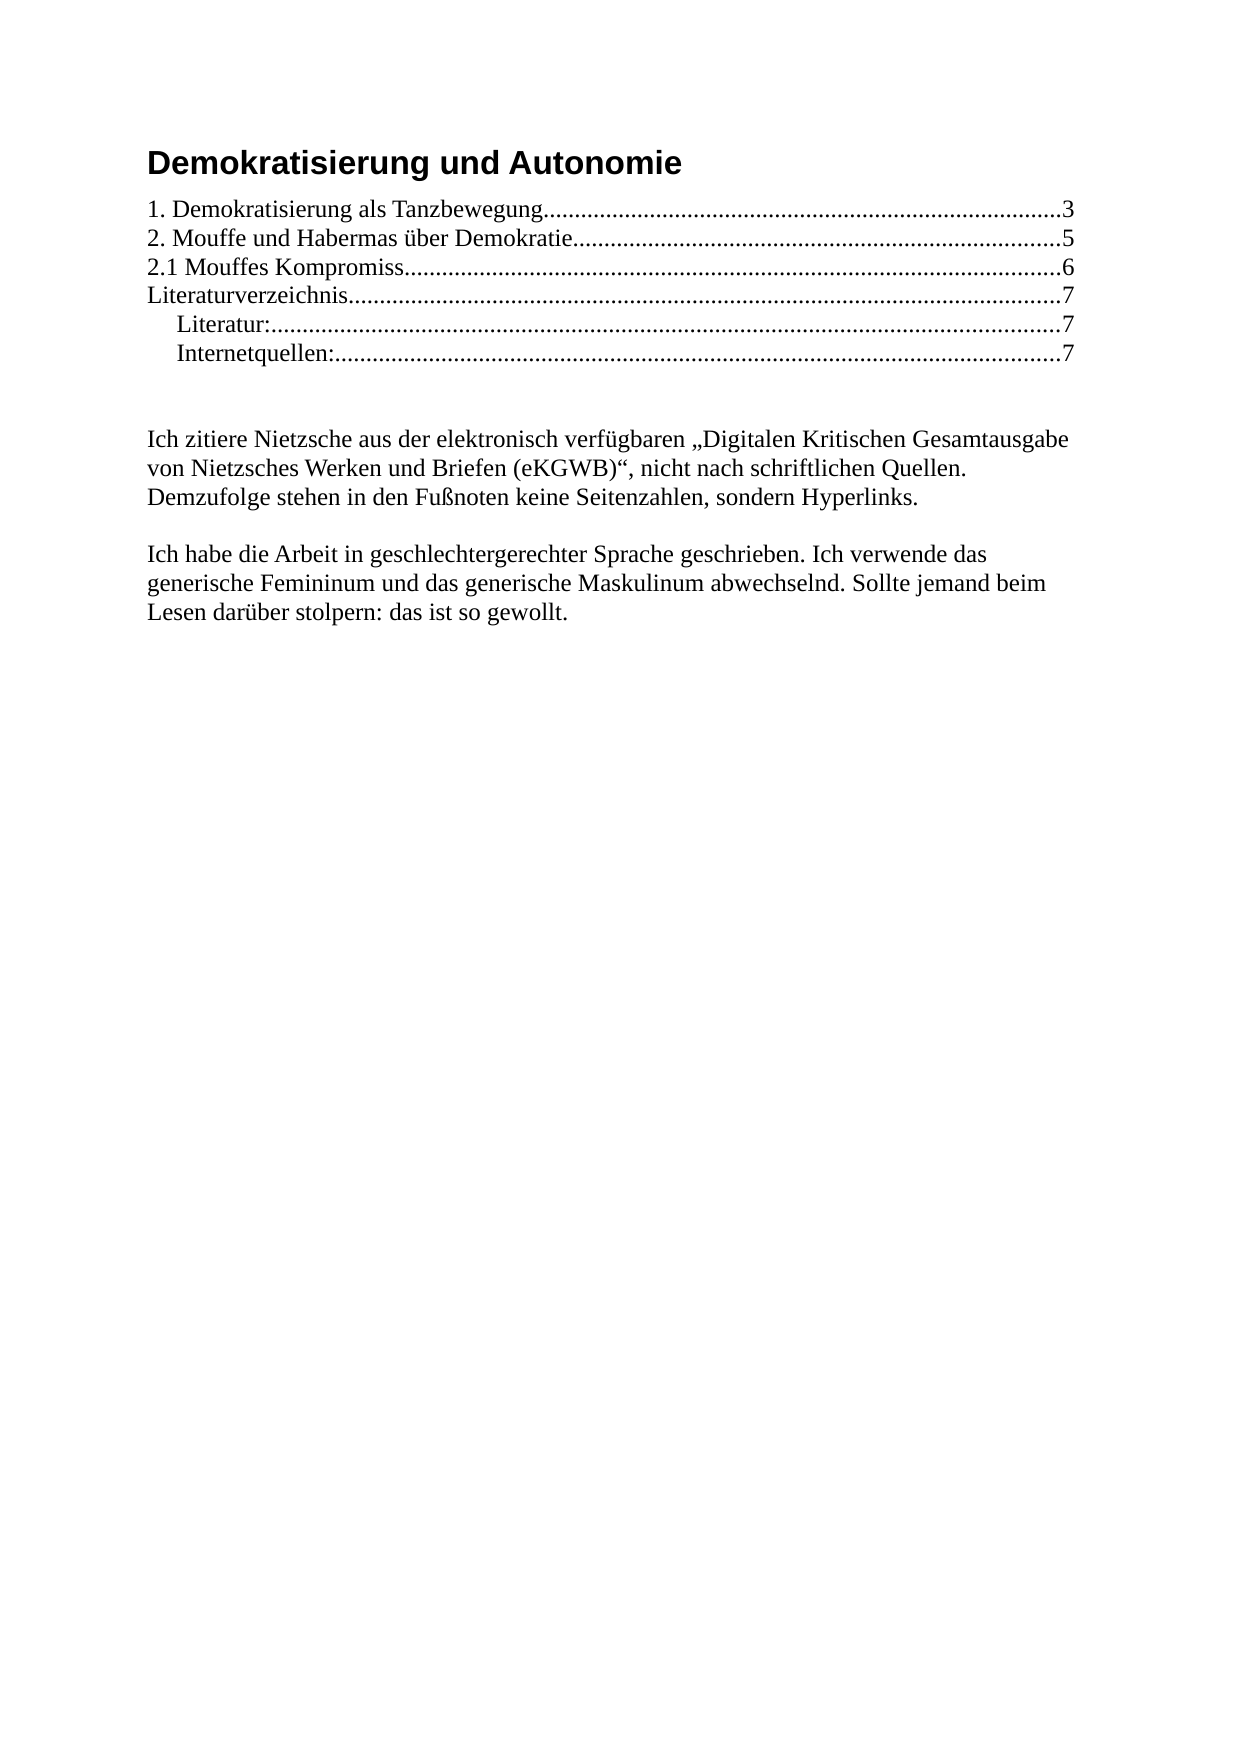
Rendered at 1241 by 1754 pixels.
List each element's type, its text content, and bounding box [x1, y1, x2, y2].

text Internetquellen: 7 [176, 338, 1074, 367]
text 1. Demokratisierung als Tanzbewegung 3 [147, 194, 1074, 223]
text Literaturverzeichnis 7 [147, 280, 1074, 309]
text Ich zitiere Nietzsche aus der elektronisch verfügbaren „Digitalen Kritischen Gesamtausgabe von Nietzsches Werken und Briefen (eKGWB)“, nicht nach schriftlichen Quellen. Demzufolge stehen in den Fußnoten keine Seitenzahlen, sondern Hyperlinks. [147, 424, 1074, 510]
text Literatur: 7 [176, 309, 1074, 338]
text Ich habe die Arbeit in geschlechtergerechter Sprache geschrieben. Ich verwende das generische Femininum und das generische Maskulinum abwechselnd. Sollte jemand beim Lesen darüber stolpern: das ist so gewollt. [147, 539, 1074, 625]
subtitle Demokratisierung und Autonomie [147, 143, 1074, 182]
text 2.1 Mouffes Kompromiss 6 [147, 252, 1074, 280]
text 2. Mouffe und Habermas über Demokratie 5 [147, 223, 1074, 252]
